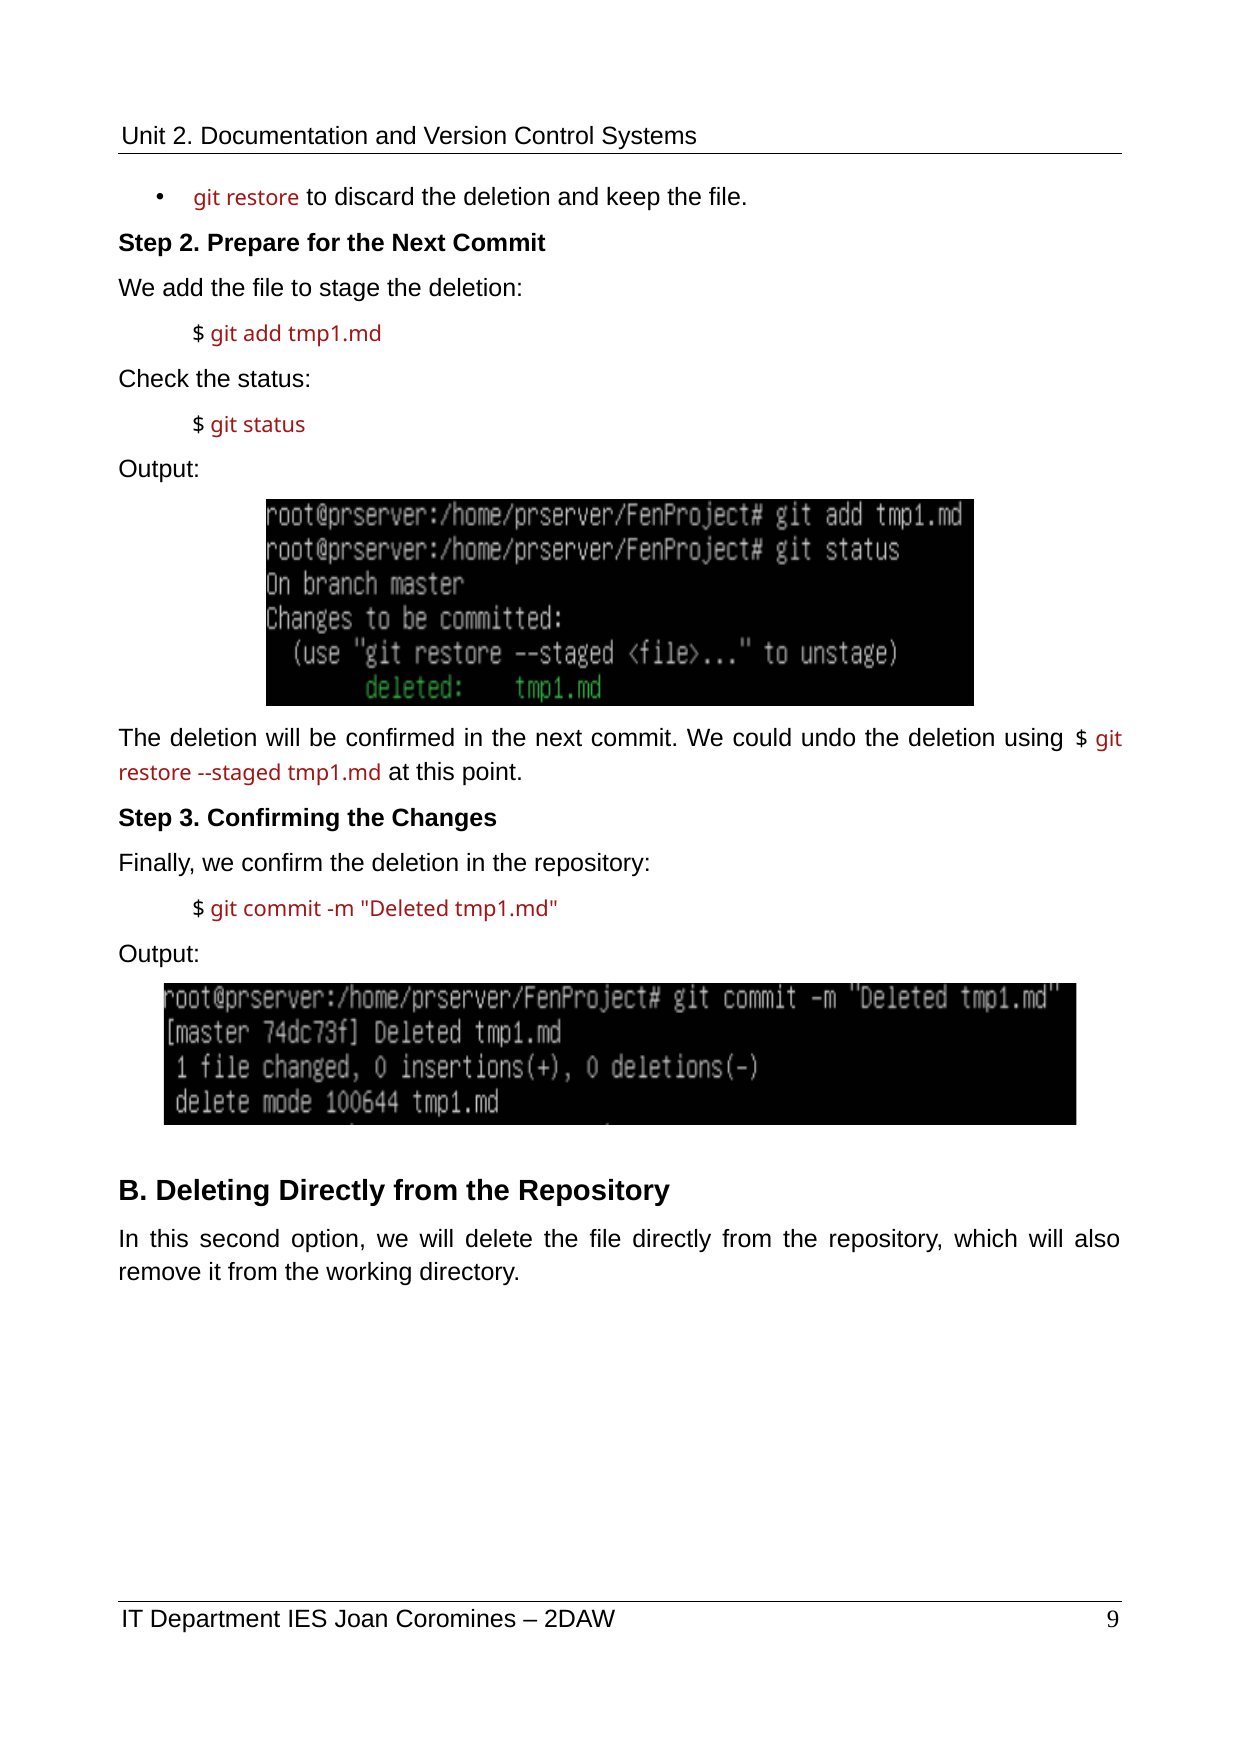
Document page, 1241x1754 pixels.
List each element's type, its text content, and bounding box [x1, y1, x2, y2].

text $ git status [192, 408, 1122, 438]
text Check the status: [118, 364, 1122, 392]
text $ git commit -m "Deleted tmp1.md" [192, 893, 1122, 923]
text Step 3. Confirming the Changes [118, 803, 1122, 832]
text We add the file to stage the deletion: [118, 273, 1122, 302]
text $ git add tmp1.md [192, 318, 1122, 348]
text Output: [118, 454, 1122, 483]
text Step 2. Prepare for the Next Commit [118, 228, 1122, 257]
list git restore to discard the deletion and keep the file. [156, 182, 1122, 212]
text B. Deleting Directly from the Repository [118, 1173, 1122, 1207]
text Output: [118, 939, 1122, 968]
picture [163, 983, 1077, 1125]
text The deletion will be confirmed in the next commit. We could undo the deletion using $ git restore --staged tmp1.md at this point. [118, 723, 1122, 787]
text In this second option, we will delete the file directly from the repository, which will also remove it from the working directory. [118, 1223, 1122, 1285]
picture [266, 499, 974, 706]
text Finally, we confirm the deletion in the repository: [118, 848, 1122, 877]
